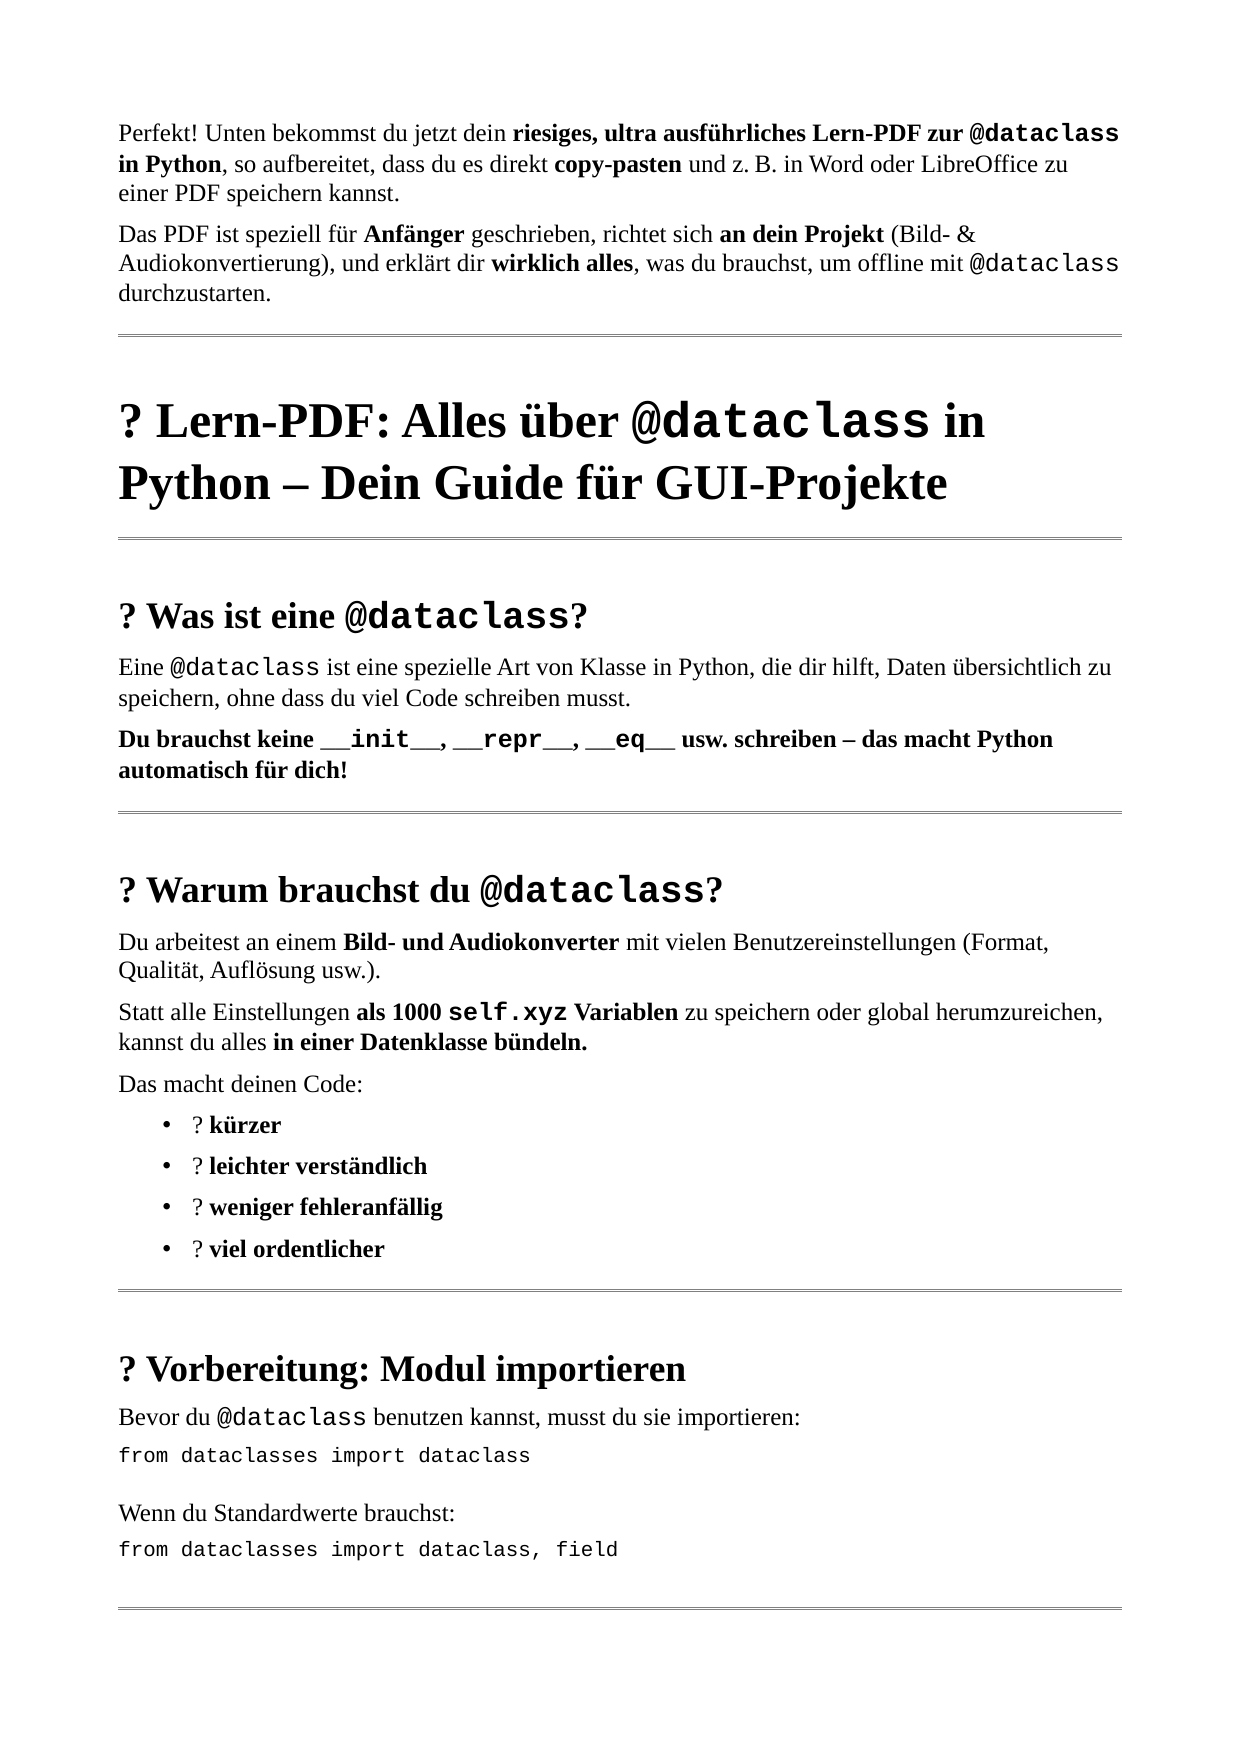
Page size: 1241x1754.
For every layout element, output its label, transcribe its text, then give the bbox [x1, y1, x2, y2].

subtitle ? Lern-PDF: Alles über @dataclass in Python – Dein Guide für GUI-Projekte [118, 391, 1122, 510]
text Wenn du Standardwerte brauchst: [118, 1498, 1122, 1527]
list ? viel ordentlicher [162, 1234, 1122, 1262]
list ? leichter verständlich [162, 1151, 1122, 1180]
text Eine @dataclass ist eine spezielle Art von Klasse in Python, die dir hilft, Daten übersichtlich zu speichern, ohne dass du viel Code schreiben musst. [118, 652, 1122, 712]
text from dataclasses import dataclass [118, 1445, 1122, 1469]
text Statt alle Einstellungen als 1000 self.xyz Variablen zu speichern oder global herumzureichen, kannst du alles in einer Datenklasse bündeln. [118, 997, 1122, 1056]
subtitle ? Was ist eine @dataclass? [118, 594, 1122, 640]
text Bevor du @dataclass benutzen kannst, musst du sie importieren: [118, 1402, 1122, 1432]
text Perfekt! Unten bekommst du jetzt dein riesiges, ultra ausführliches Lern-PDF zur @dataclass in Python, so aufbereitet, dass du es direkt copy-pasten und z. B. in Word oder LibreOffice zu einer PDF speichern kannst. [118, 118, 1122, 206]
text Du arbeitest an einem Bild- und Audiokonverter mit vielen Benutzereinstellungen (Format, Qualität, Auflösung usw.). [118, 927, 1122, 984]
text from dataclasses import dataclass, field [118, 1539, 1122, 1563]
subtitle ? Vorbereitung: Modul importieren [118, 1346, 1122, 1389]
list ? kürzer [162, 1110, 1122, 1139]
text Das PDF ist speziell für Anfänger geschrieben, richtet sich an dein Projekt (Bild- & Audiokonvertierung), und erklärt dir wirklich alles, was du brauchst, um offline mit @dataclass durchzustarten. [118, 219, 1122, 307]
text Das macht deinen Code: [118, 1069, 1122, 1097]
list ? weniger fehleranfällig [162, 1192, 1122, 1221]
subtitle ? Warum brauchst du @dataclass? [118, 868, 1122, 914]
text Du brauchst keine __init__, __repr__, __eq__ usw. schreiben – das macht Python automatisch für dich! [118, 724, 1122, 784]
